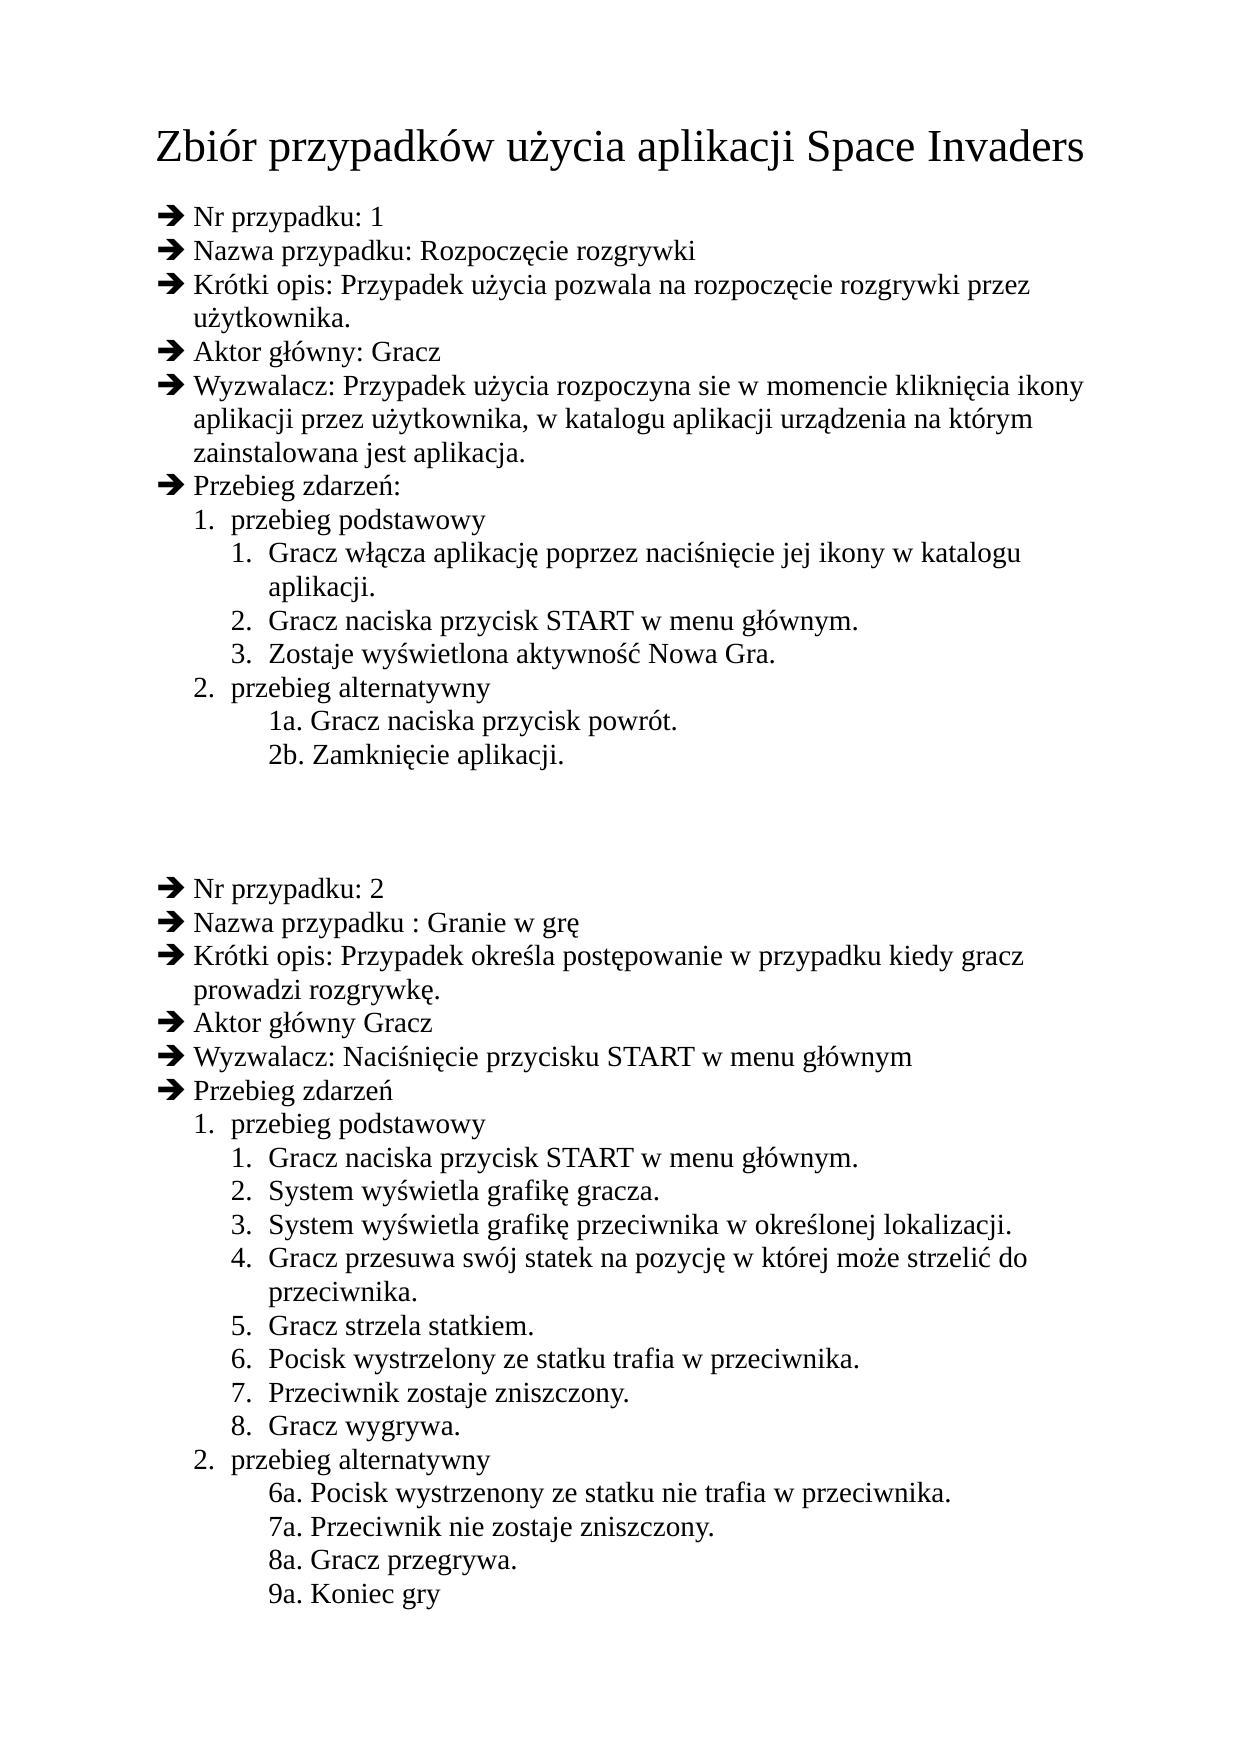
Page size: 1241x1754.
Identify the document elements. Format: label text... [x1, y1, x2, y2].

list Krótki opis: Przypadek użycia pozwala na rozpoczęcie rozgrywki przez użytkownika. [156, 267, 1122, 334]
list 6a. Pocisk wystrzenony ze statku nie trafia w przeciwnika. [231, 1475, 1122, 1509]
list Gracz strzela statkiem. [231, 1308, 1122, 1341]
list 7a. Przeciwnik nie zostaje zniszczony. [231, 1509, 1122, 1542]
list przebieg podstawowy [193, 1106, 1122, 1140]
list 1a. Gracz naciska przycisk powrót. [231, 703, 1122, 737]
text Zbiór przypadków użycia aplikacji Space Invaders [118, 118, 1122, 171]
list przebieg alternatywny [193, 1442, 1122, 1475]
list Nr przypadku: 1 [156, 199, 1122, 233]
list Przeciwnik zostaje zniszczony. [231, 1375, 1122, 1408]
list Aktor główny: Gracz [156, 334, 1122, 368]
list Zostaje wyświetlona aktywność Nowa Gra. [231, 636, 1122, 670]
list Nazwa przypadku : Granie w grę [156, 905, 1122, 938]
list System wyświetla grafikę przeciwnika w określonej lokalizacji. [231, 1207, 1122, 1241]
list Przebieg zdarzeń [156, 1073, 1122, 1106]
list przebieg podstawowy [193, 502, 1122, 536]
list 2b. Zamknięcie aplikacji. [231, 737, 1122, 770]
list Aktor główny Gracz [156, 1006, 1122, 1039]
list 8a. Gracz przegrywa. [231, 1542, 1122, 1576]
list Gracz naciska przycisk START w menu głównym. [231, 603, 1122, 636]
list przebieg alternatywny [193, 670, 1122, 703]
list Nazwa przypadku: Rozpoczęcie rozgrywki [156, 233, 1122, 267]
list Krótki opis: Przypadek określa postępowanie w przypadku kiedy gracz prowadzi rozgrywkę. [156, 938, 1122, 1006]
list Gracz włącza aplikację poprzez naciśnięcie jej ikony w katalogu aplikacji. [231, 536, 1122, 603]
list Przebieg zdarzeń: [156, 468, 1122, 502]
list Wyzwalacz: Przypadek użycia rozpoczyna sie w momencie kliknięcia ikony aplikacji przez użytkownika, w katalogu aplikacji urządzenia na którym zainstalowana jest aplikacja. [156, 368, 1122, 468]
list 9a. Koniec gry [231, 1576, 1122, 1609]
list Wyzwalacz: Naciśnięcie przycisku START w menu głównym [156, 1039, 1122, 1073]
list Gracz wygrywa. [231, 1408, 1122, 1442]
list Pocisk wystrzelony ze statku trafia w przeciwnika. [231, 1341, 1122, 1375]
list Nr przypadku: 2 [156, 871, 1122, 905]
list Gracz przesuwa swój statek na pozycję w której może strzelić do przeciwnika. [231, 1241, 1122, 1308]
list Gracz naciska przycisk START w menu głównym. [231, 1140, 1122, 1173]
list System wyświetla grafikę gracza. [231, 1173, 1122, 1207]
